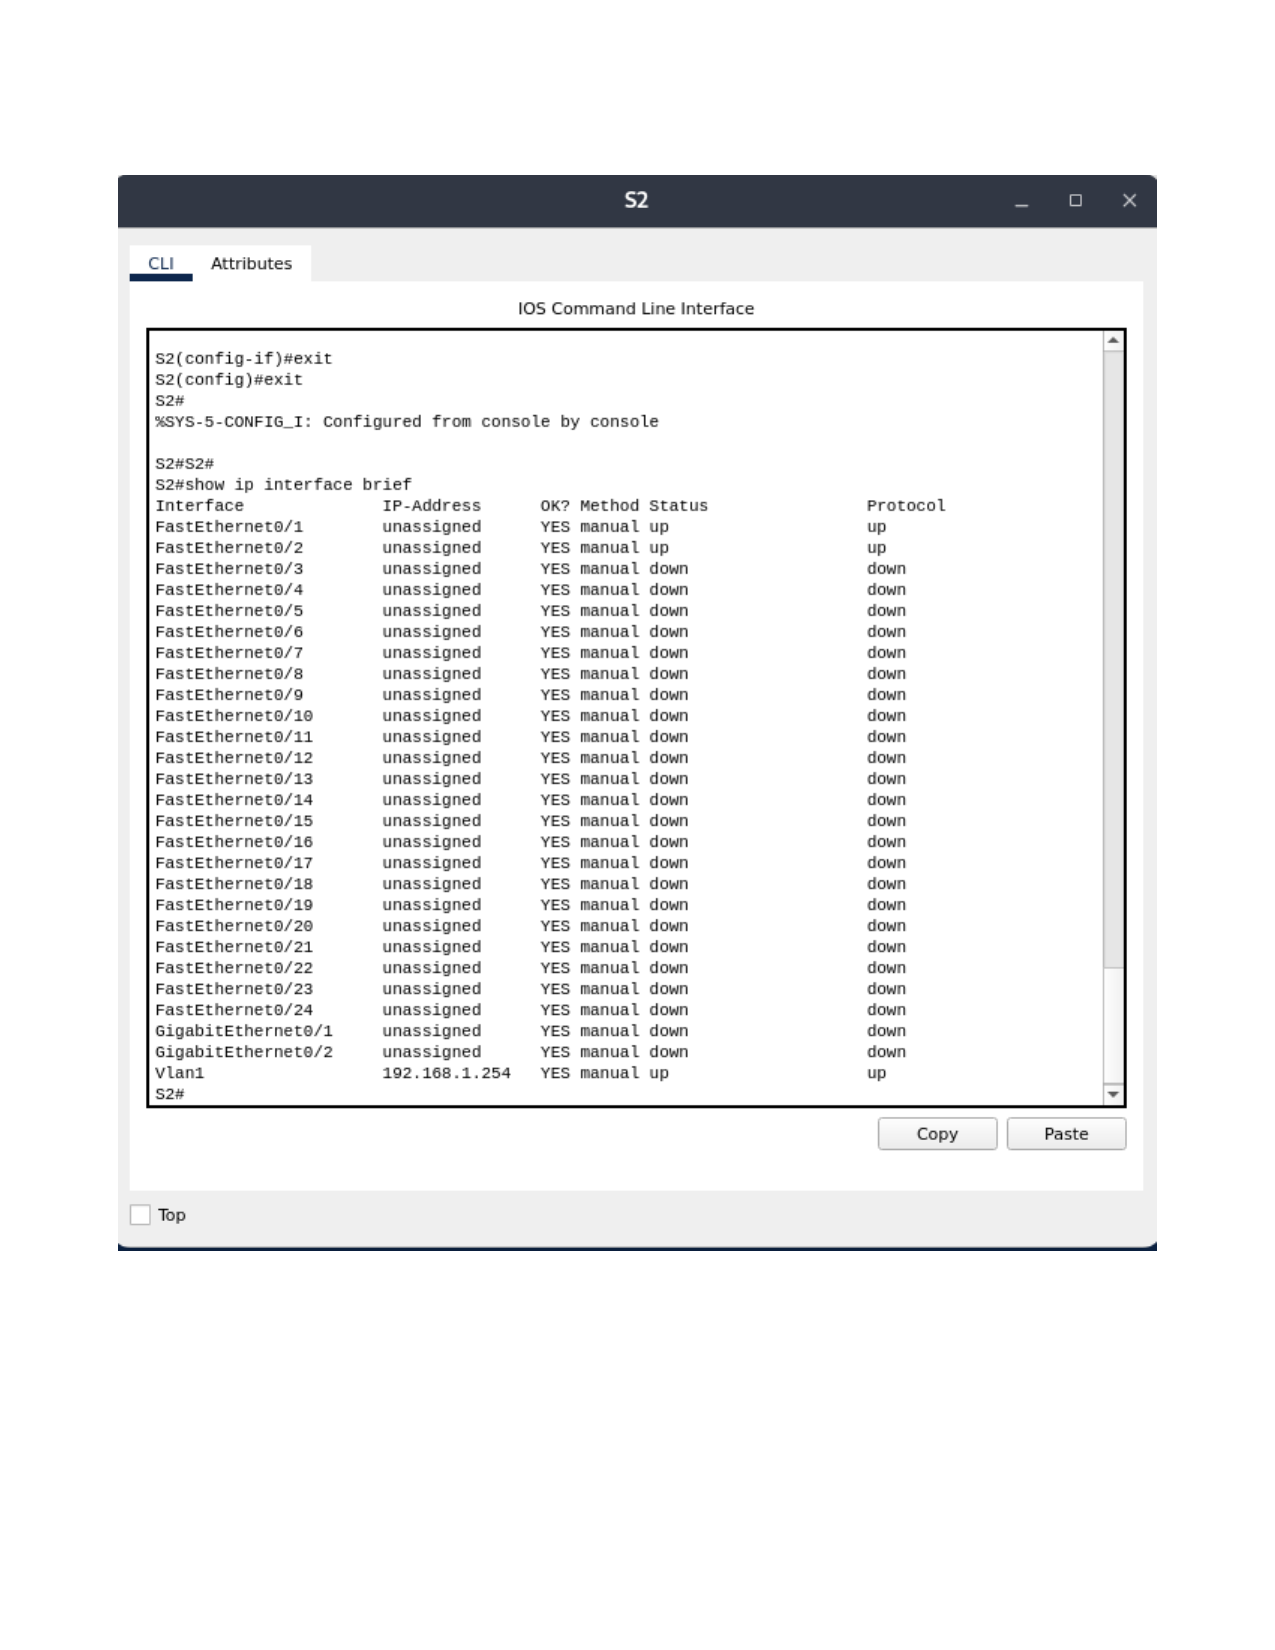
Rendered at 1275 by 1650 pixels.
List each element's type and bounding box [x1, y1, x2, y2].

picture [118, 175, 1157, 1251]
